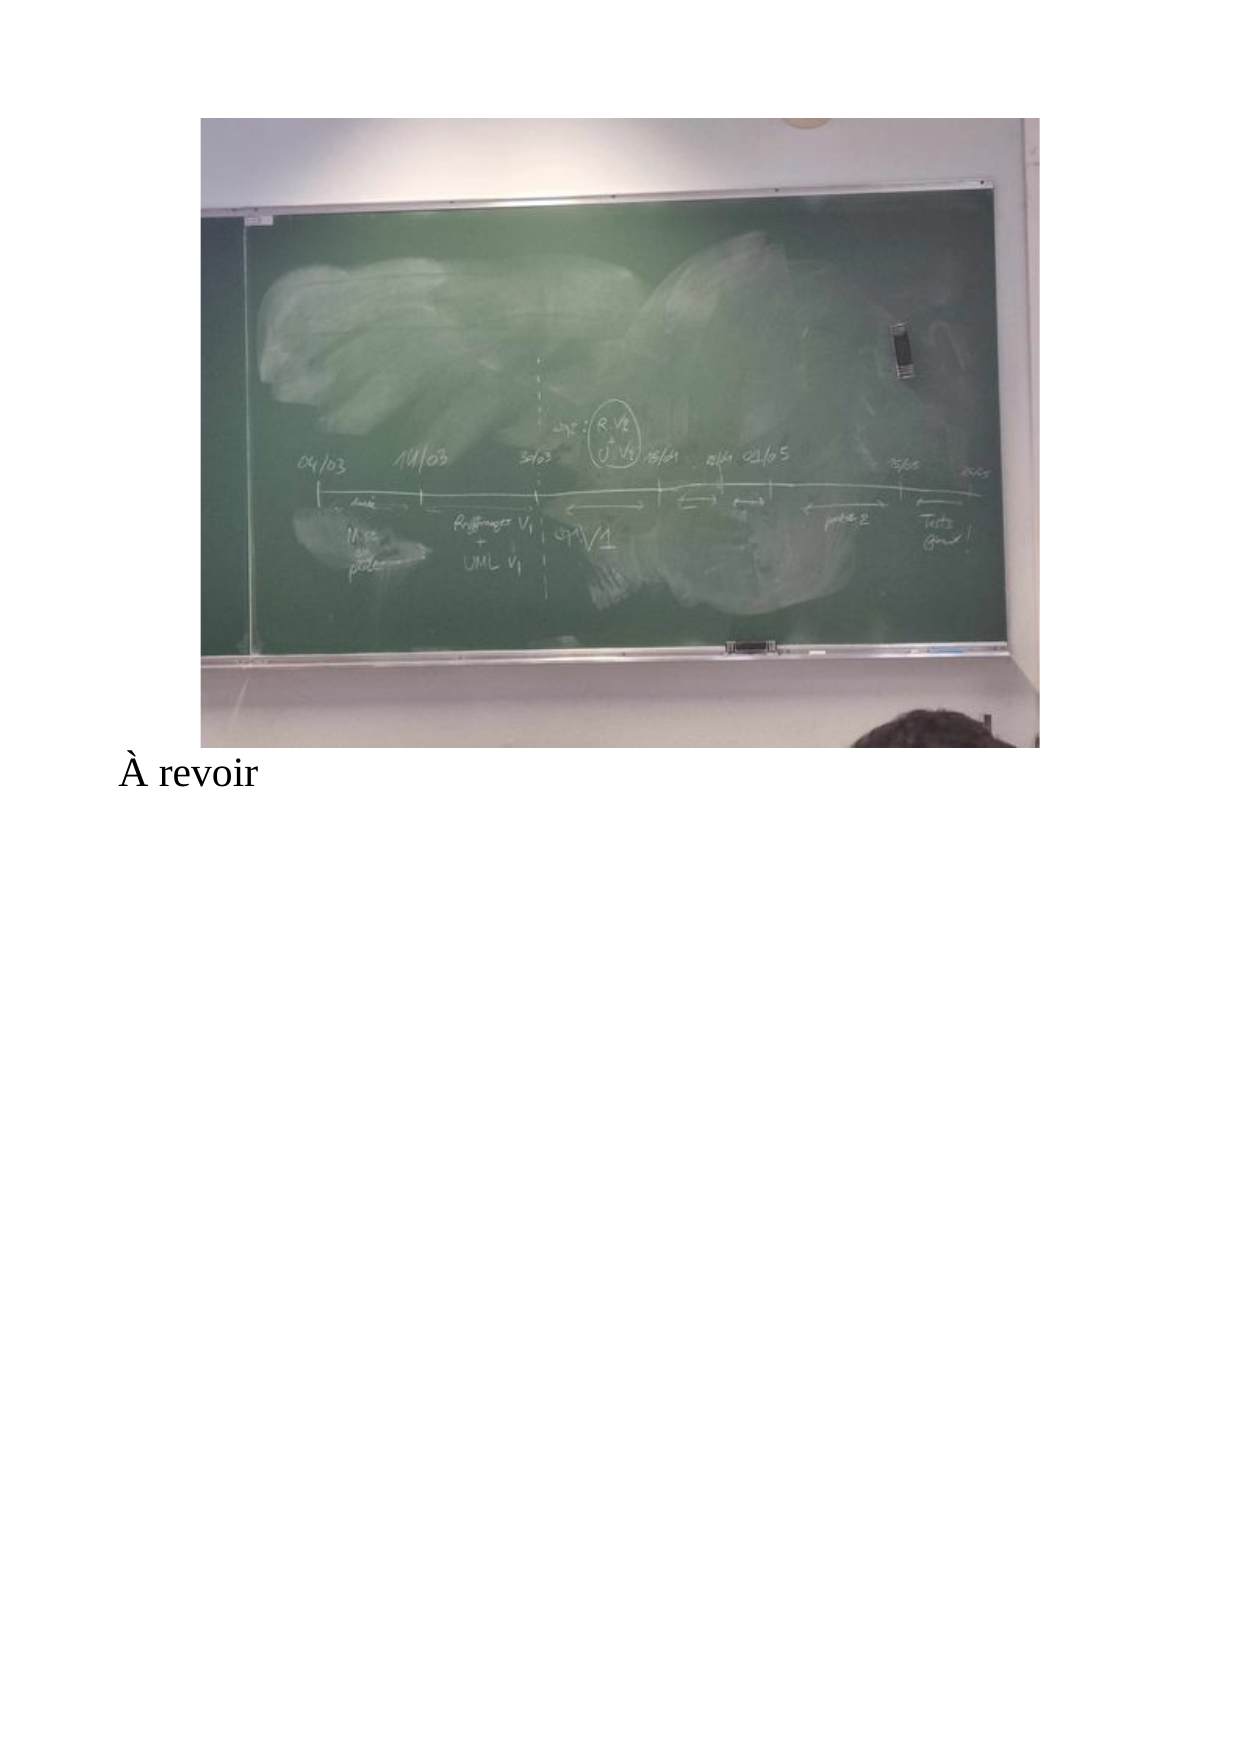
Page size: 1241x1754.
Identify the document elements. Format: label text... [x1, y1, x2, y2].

picture [200, 118, 1040, 748]
text À revoir [118, 118, 1122, 796]
